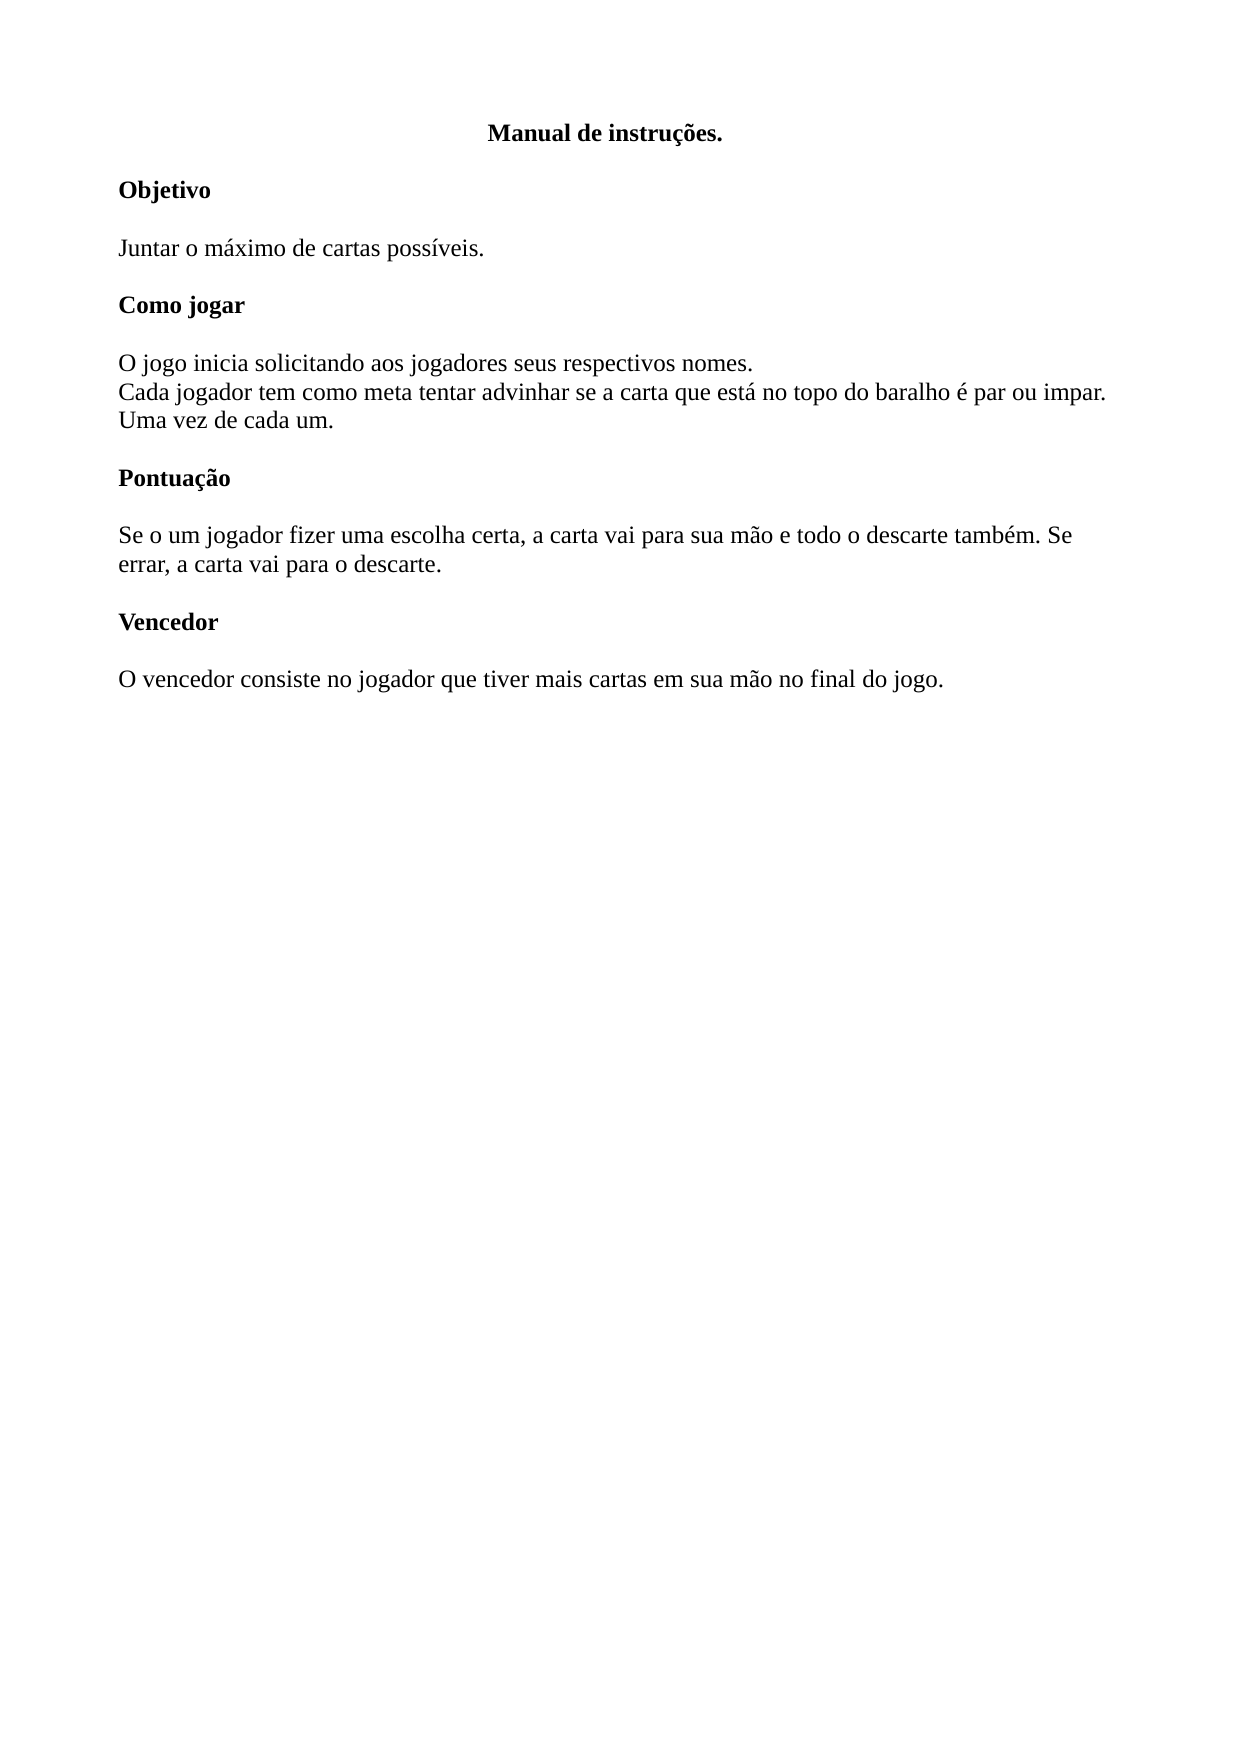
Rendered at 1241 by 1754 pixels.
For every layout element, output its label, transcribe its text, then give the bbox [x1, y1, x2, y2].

text Juntar o máximo de cartas possíveis. [118, 233, 1122, 262]
text Objetivo [118, 176, 1122, 204]
text Como jogar [118, 291, 1122, 319]
text O vencedor consiste no jogador que tiver mais cartas em sua mão no final do jogo. [118, 664, 1122, 693]
text O jogo inicia solicitando aos jogadores seus respectivos nomes. [118, 348, 1122, 377]
text Manual de instruções. [118, 118, 1122, 147]
text Vencedor [118, 607, 1122, 636]
text Se o um jogador fizer uma escolha certa, a carta vai para sua mão e todo o descarte também. Se errar, a carta vai para o descarte. [118, 521, 1122, 578]
text Cada jogador tem como meta tentar advinhar se a carta que está no topo do baralho é par ou impar. Uma vez de cada um. [118, 377, 1122, 434]
text Pontuação [118, 463, 1122, 492]
